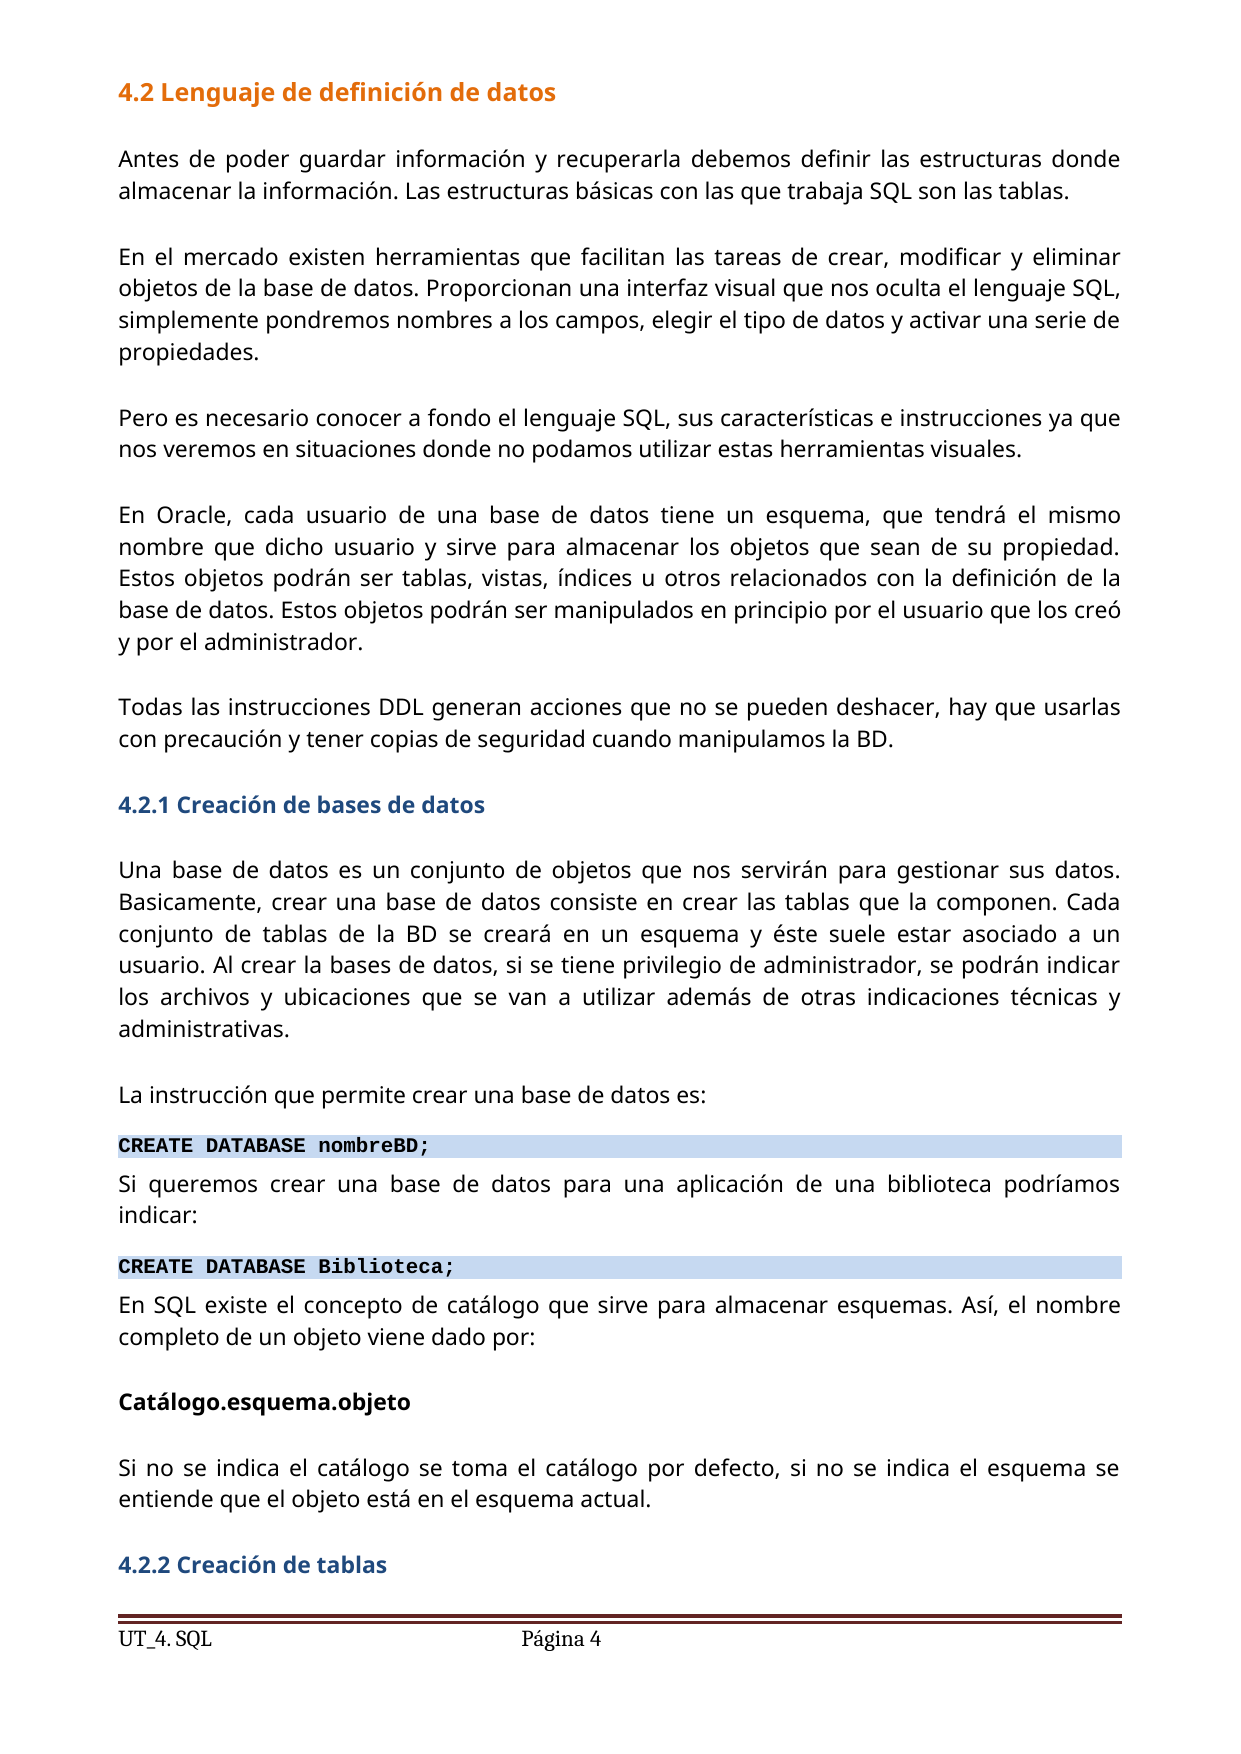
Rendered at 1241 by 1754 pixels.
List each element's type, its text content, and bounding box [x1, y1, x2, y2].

text La instrucción que permite crear una base de datos es: [118, 1078, 1122, 1110]
text 4.2.2 Creación de tablas [118, 1548, 1122, 1580]
text Si queremos crear una base de datos para una aplicación de una biblioteca podríamos indicar: [118, 1167, 1122, 1231]
text En Oracle, cada usuario de una base de datos tiene un esquema, que tendrá el mismo nombre que dicho usuario y sirve para almacenar los objetos que sean de su propiedad. Estos objetos podrán ser tablas, vistas, índices u otros relacionados con la definición de la base de datos. Estos objetos podrán ser manipulados en principio por el usuario que los creó y por el administrador. [118, 498, 1122, 657]
text Antes de poder guardar información y recuperarla debemos definir las estructuras donde almacenar la información. Las estructuras básicas con las que trabaja SQL son las tablas. [118, 143, 1122, 206]
text CREATE DATABASE Biblioteca; [118, 1256, 1122, 1279]
text Catálogo.esquema.objeto [118, 1385, 1122, 1417]
text 4.2.1 Creación de bases de datos [118, 788, 1122, 820]
text En SQL existe el concepto de catálogo que sirve para almacenar esquemas. Así, el nombre completo de un objeto viene dado por: [118, 1288, 1122, 1352]
text En el mercado existen herramientas que facilitan las tareas de crear, modificar y eliminar objetos de la base de datos. Proporcionan una interfaz visual que nos oculta el lenguaje SQL, simplemente pondremos nombres a los campos, elegir el tipo de datos y activar una serie de propiedades. [118, 240, 1122, 367]
text Pero es necesario conocer a fondo el lenguaje SQL, sus características e instrucciones ya que nos veremos en situaciones donde no podamos utilizar estas herramientas visuales. [118, 401, 1122, 464]
text CREATE DATABASE nombreBD; [118, 1135, 1122, 1158]
text Todas las instrucciones DDL generan acciones que no se pueden deshacer, hay que usarlas con precaución y tener copias de seguridad cuando manipulamos la BD. [118, 691, 1122, 754]
text Una base de datos es un conjunto de objetos que nos servirán para gestionar sus datos. Basicamente, crear una base de datos consiste en crear las tablas que la componen. Cada conjunto de tablas de la BD se creará en un esquema y éste suele estar asociado a un usuario. Al crear la bases de datos, si se tiene privilegio de administrador, se podrán indicar los archivos y ubicaciones que se van a utilizar además de otras indicaciones técnicas y administrativas. [118, 854, 1122, 1044]
text Si no se indica el catálogo se toma el catálogo por defecto, si no se indica el esquema se entiende que el objeto está en el esquema actual. [118, 1451, 1122, 1514]
text 4.2 Lenguaje de definición de datos [118, 75, 1122, 109]
